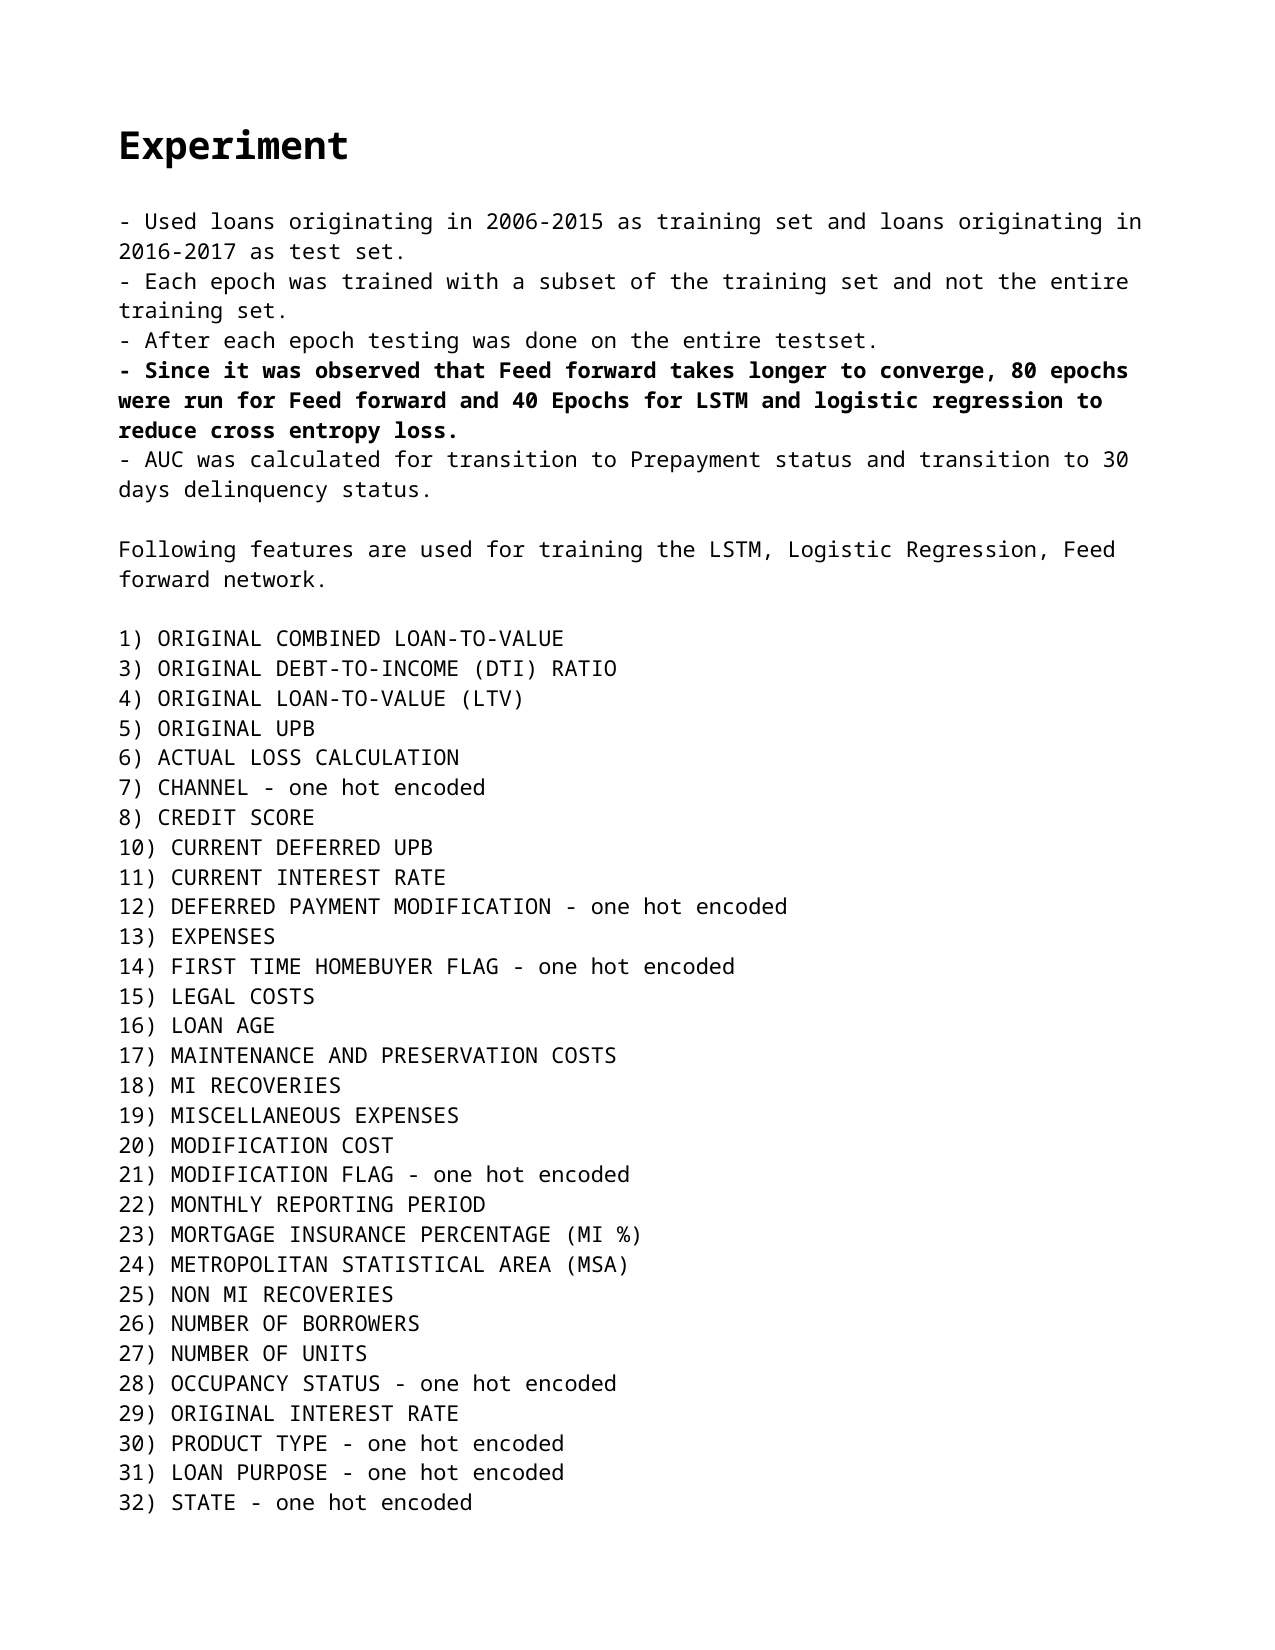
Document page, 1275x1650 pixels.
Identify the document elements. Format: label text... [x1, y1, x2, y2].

text 8) CREDIT SCORE [118, 802, 1157, 832]
text 26) NUMBER OF BORROWERS [118, 1308, 1157, 1338]
text 1) ORIGINAL COMBINED LOAN-TO-VALUE [118, 623, 1157, 653]
text 17) MAINTENANCE AND PRESERVATION COSTS [118, 1040, 1157, 1070]
text 23) MORTGAGE INSURANCE PERCENTAGE (MI %) [118, 1219, 1157, 1249]
text 14) FIRST TIME HOMEBUYER FLAG - one hot encoded [118, 951, 1157, 981]
text 7) CHANNEL - one hot encoded [118, 772, 1157, 802]
text 11) CURRENT INTEREST RATE [118, 862, 1157, 891]
text 27) NUMBER OF UNITS [118, 1338, 1157, 1368]
text 4) ORIGINAL LOAN-TO-VALUE (LTV) [118, 683, 1157, 713]
text 30) PRODUCT TYPE - one hot encoded [118, 1428, 1157, 1457]
text 6) ACTUAL LOSS CALCULATION [118, 742, 1157, 772]
text - Used loans originating in 2006-2015 as training set and loans originating in 2016-2017 as test set. [118, 206, 1157, 266]
text 10) CURRENT DEFERRED UPB [118, 832, 1157, 862]
text 15) LEGAL COSTS [118, 981, 1157, 1011]
text 13) EXPENSES [118, 921, 1157, 951]
text Experiment [118, 118, 1157, 171]
text - After each epoch testing was done on the entire testset. [118, 325, 1157, 355]
text 32) STATE - one hot encoded [118, 1487, 1157, 1517]
text 12) DEFERRED PAYMENT MODIFICATION - one hot encoded [118, 891, 1157, 921]
text - Each epoch was trained with a subset of the training set and not the entire training set. [118, 266, 1157, 325]
text 21) MODIFICATION FLAG - one hot encoded [118, 1159, 1157, 1189]
text 31) LOAN PURPOSE - one hot encoded [118, 1457, 1157, 1487]
text 5) ORIGINAL UPB [118, 713, 1157, 742]
text 24) METROPOLITAN STATISTICAL AREA (MSA) [118, 1249, 1157, 1279]
text 3) ORIGINAL DEBT-TO-INCOME (DTI) RATIO [118, 653, 1157, 683]
text 25) NON MI RECOVERIES [118, 1279, 1157, 1308]
text - Since it was observed that Feed forward takes longer to converge, 80 epochs were run for Feed forward and 40 Epochs for LSTM and logistic regression to reduce cross entropy loss. [118, 355, 1157, 444]
text 22) MONTHLY REPORTING PERIOD [118, 1189, 1157, 1219]
text - AUC was calculated for transition to Prepayment status and transition to 30 days delinquency status. [118, 444, 1157, 504]
text 19) MISCELLANEOUS EXPENSES [118, 1100, 1157, 1130]
text 16) LOAN AGE [118, 1011, 1157, 1040]
text 18) MI RECOVERIES [118, 1070, 1157, 1100]
text Following features are used for training the LSTM, Logistic Regression, Feed forward network. [118, 534, 1157, 593]
text 20) MODIFICATION COST [118, 1130, 1157, 1159]
text 29) ORIGINAL INTEREST RATE [118, 1398, 1157, 1428]
text 28) OCCUPANCY STATUS - one hot encoded [118, 1368, 1157, 1398]
